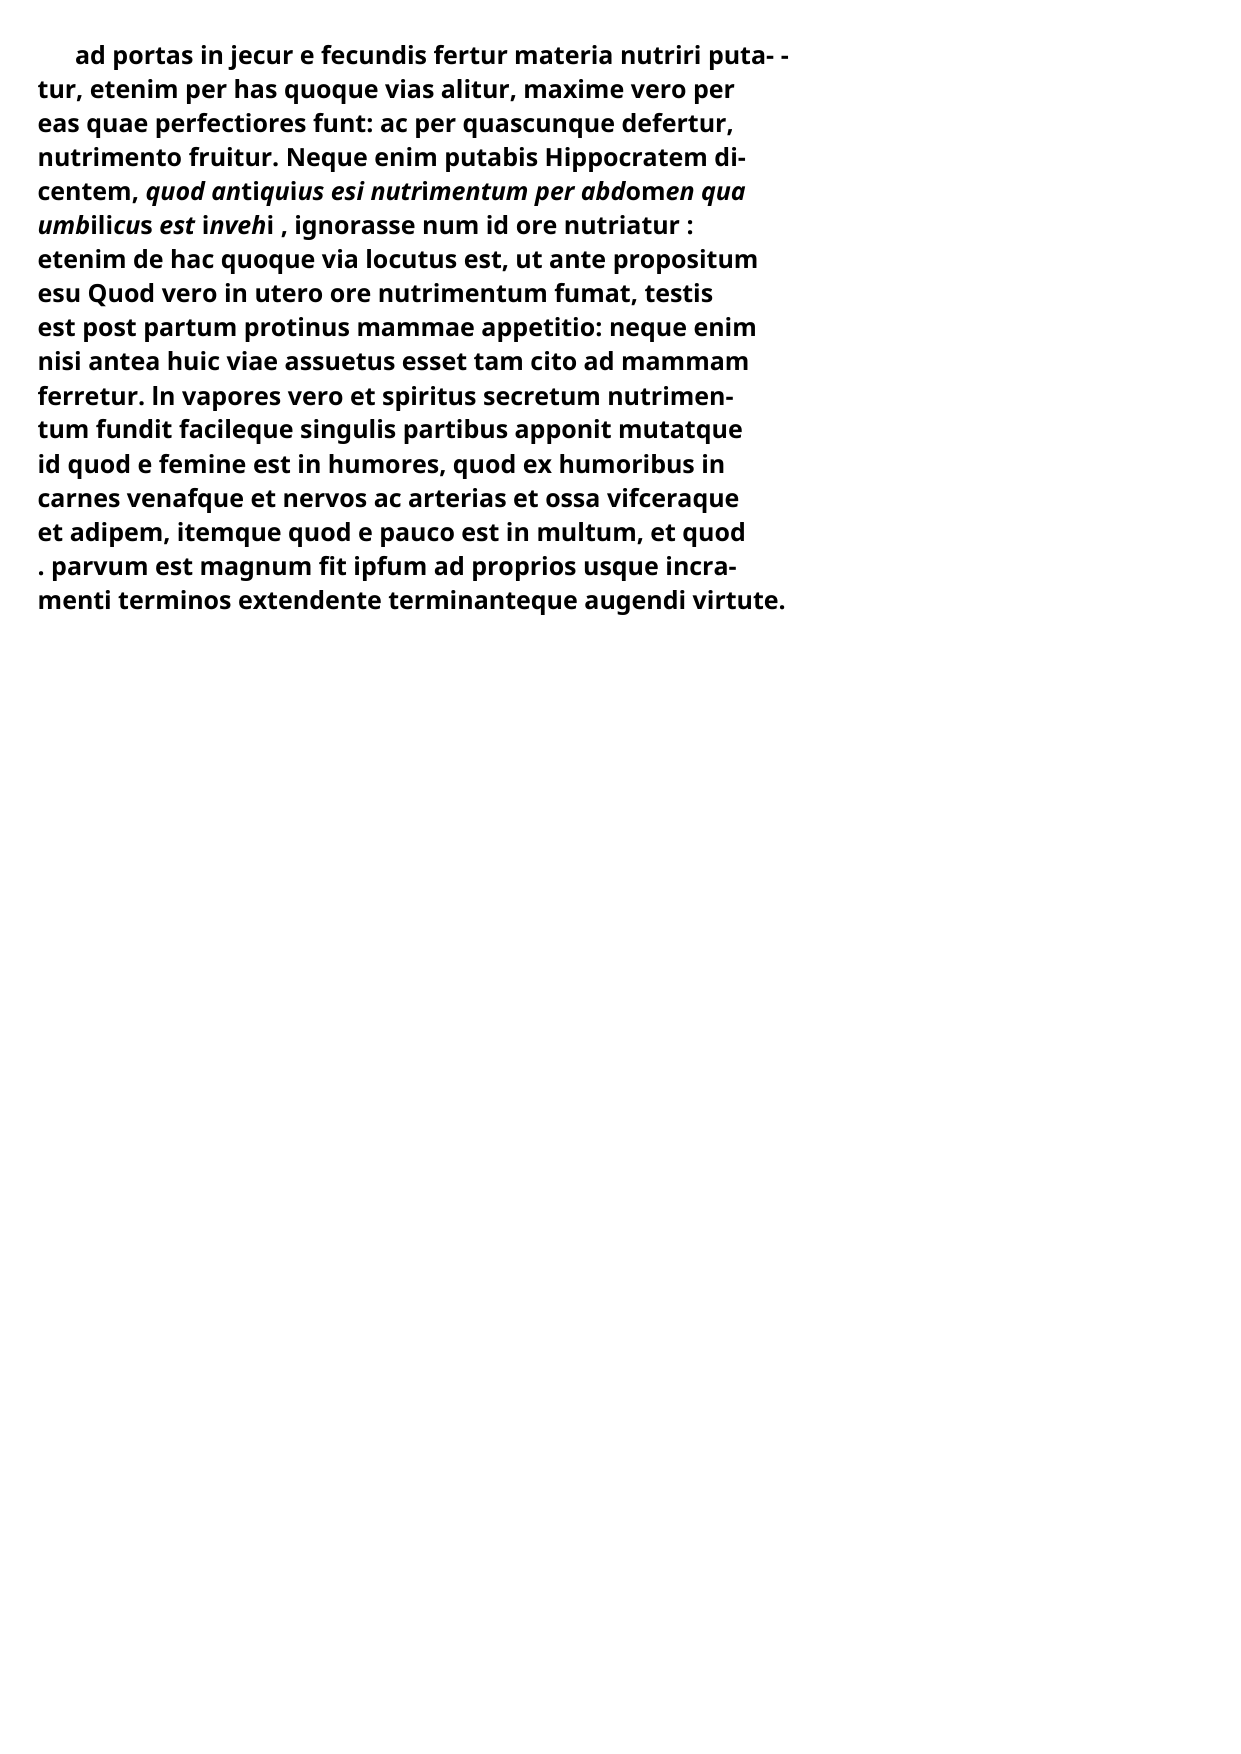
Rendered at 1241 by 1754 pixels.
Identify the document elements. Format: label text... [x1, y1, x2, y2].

text ad portas in jecur e fecundis fertur materia nutriri puta- - tur, etenim per has quoque vias alitur, maxime vero per eas quae perfectiores funt: ac per quascunque defertur, nutrimento fruitur. Neque enim putabis Hippocratem di- centem, quod antiquius esi nutrimentum per abdomen qua umbilicus est invehi , ignorasse num id ore nutriatur : etenim de hac quoque via locutus est, ut ante propositum esu Quod vero in utero ore nutrimentum fumat, testis est post partum protinus mammae appetitio: neque enim nisi antea huic viae assuetus esset tam cito ad mammam ferretur. ln vapores vero et spiritus secretum nutrimen- tum fundit facileque singulis partibus apponit mutatque id quod e femine est in humores, quod ex humoribus in carnes venafque et nervos ac arterias et ossa vifceraque et adipem, itemque quod e pauco est in multum, et quod . parvum est magnum fit ipfum ad proprios usque incra- menti terminos extendente terminanteque augendi virtute. [37, 37, 1203, 617]
